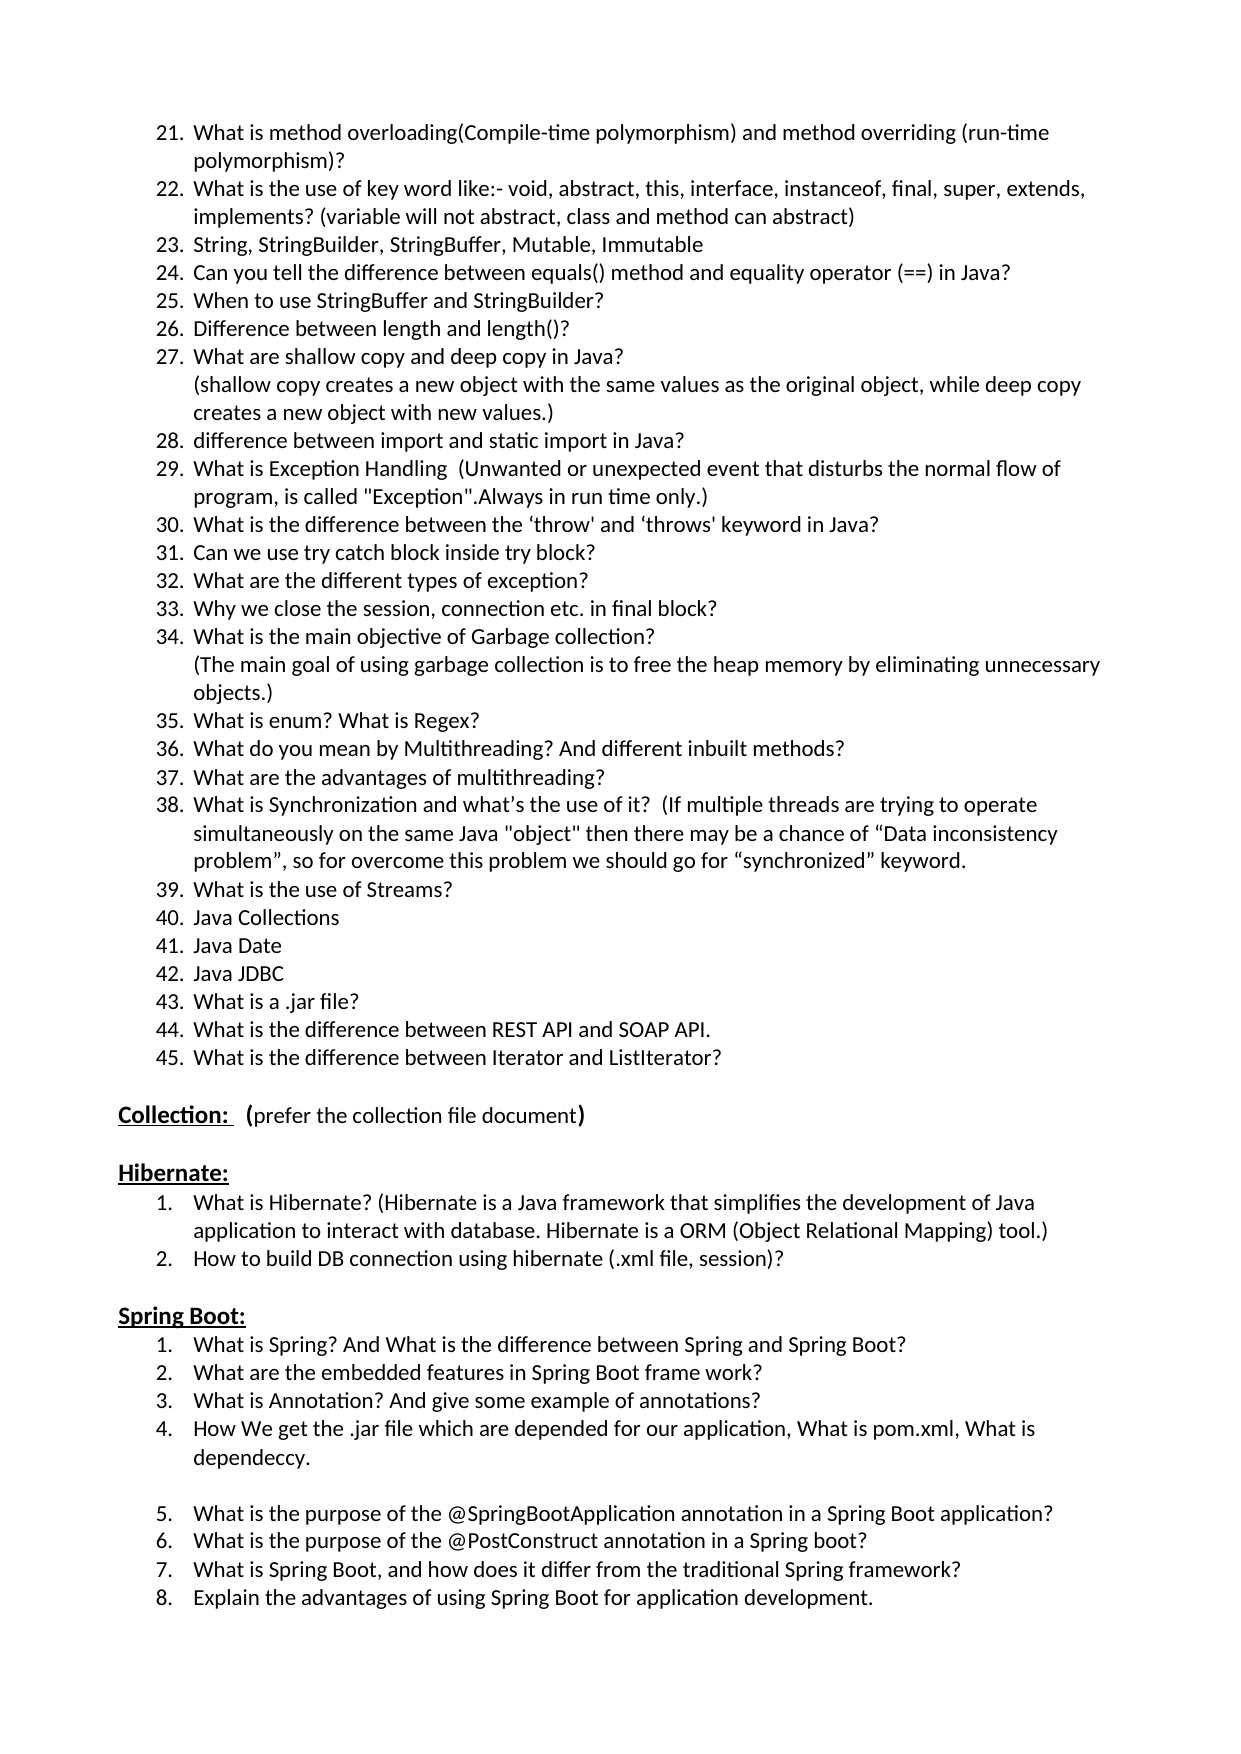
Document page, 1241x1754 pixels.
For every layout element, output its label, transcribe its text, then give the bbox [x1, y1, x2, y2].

list difference between import and static import in Java? [156, 426, 1122, 454]
text Collection: (prefer the collection file document) [118, 1099, 1122, 1129]
list What is enum? What is Regex? [156, 707, 1122, 734]
list String, StringBuilder, StringBuffer, Mutable, Immutable [156, 230, 1122, 258]
list Explain the advantages of using Spring Boot for application development. [156, 1583, 1122, 1611]
list What is the difference between REST API and SOAP API. [156, 1015, 1122, 1043]
list Java Collections [156, 903, 1122, 931]
list What is Annotation? And give some example of annotations? [156, 1387, 1122, 1414]
list What is Spring Boot, and how does it differ from the traditional Spring framework? [156, 1555, 1122, 1583]
list What is Spring? And What is the difference between Spring and Spring Boot? [156, 1331, 1122, 1358]
list Why we close the session, connection etc. in final block? [156, 594, 1122, 622]
list What is the use of Streams? [156, 875, 1122, 903]
list Difference between length and length()? [156, 314, 1122, 342]
list Can you tell the difference between equals() method and equality operator (==) in Java? [156, 258, 1122, 286]
list What do you mean by Multithreading? And different inbuilt methods? [156, 734, 1122, 763]
list Java Date [156, 931, 1122, 959]
list When to use StringBuffer and StringBuilder? [156, 286, 1122, 314]
list What is the difference between the ‘throw' and ‘throws' keyword in Java? [156, 510, 1122, 538]
list What are the different types of exception? [156, 566, 1122, 594]
list What are the advantages of multithreading? [156, 763, 1122, 791]
list Can we use try catch block inside try block? [156, 538, 1122, 566]
list What is the difference between Iterator and ListIterator? [156, 1043, 1122, 1071]
list What are the embedded features in Spring Boot frame work? [156, 1358, 1122, 1387]
list How to build DB connection using hibernate (.xml file, session)? [156, 1244, 1122, 1272]
list How We get the .jar file which are depended for our application, What is pom.xml, What is dependeccy. [156, 1414, 1122, 1471]
list What is Hibernate? (Hibernate is a Java framework that simplifies the development of Java application to interact with database. Hibernate is a ORM (Object Relational Mapping) tool.) [156, 1188, 1122, 1244]
list What is the use of key word like:- void, abstract, this, interface, instanceof, final, super, extends, implements? (variable will not abstract, class and method can abstract) [156, 174, 1122, 230]
list What are shallow copy and deep copy in Java? [156, 342, 1122, 370]
list What is Synchronization and what’s the use of it? (If multiple threads are trying to operate simultaneously on the same Java "object" then there may be a chance of “Data inconsistency problem”, so for overcome this problem we should go for “synchronized” keyword. [156, 791, 1122, 875]
list What is method overloading(Compile-time polymorphism) and method overriding (run-time polymorphism)? [156, 118, 1122, 174]
list What is the purpose of the @SpringBootApplication annotation in a Spring Boot application? [156, 1499, 1122, 1527]
list (shallow copy creates a new object with the same values as the original object, while deep copy creates a new object with new values.) [156, 370, 1122, 426]
list What is the main objective of Garbage collection? [156, 622, 1122, 651]
text Spring Boot: [118, 1300, 1122, 1331]
list What is Exception Handling (Unwanted or unexpected event that disturbs the normal flow of program, is called "Exception".Always in run time only.) [156, 454, 1122, 510]
text Hibernate: [118, 1157, 1122, 1188]
list Java JDBC [156, 959, 1122, 987]
list What is a .jar file? [156, 987, 1122, 1015]
list What is the purpose of the @PostConstruct annotation in a Spring boot? [156, 1527, 1122, 1555]
list (The main goal of using garbage collection is to free the heap memory by eliminating unnecessary objects.) [156, 651, 1122, 707]
